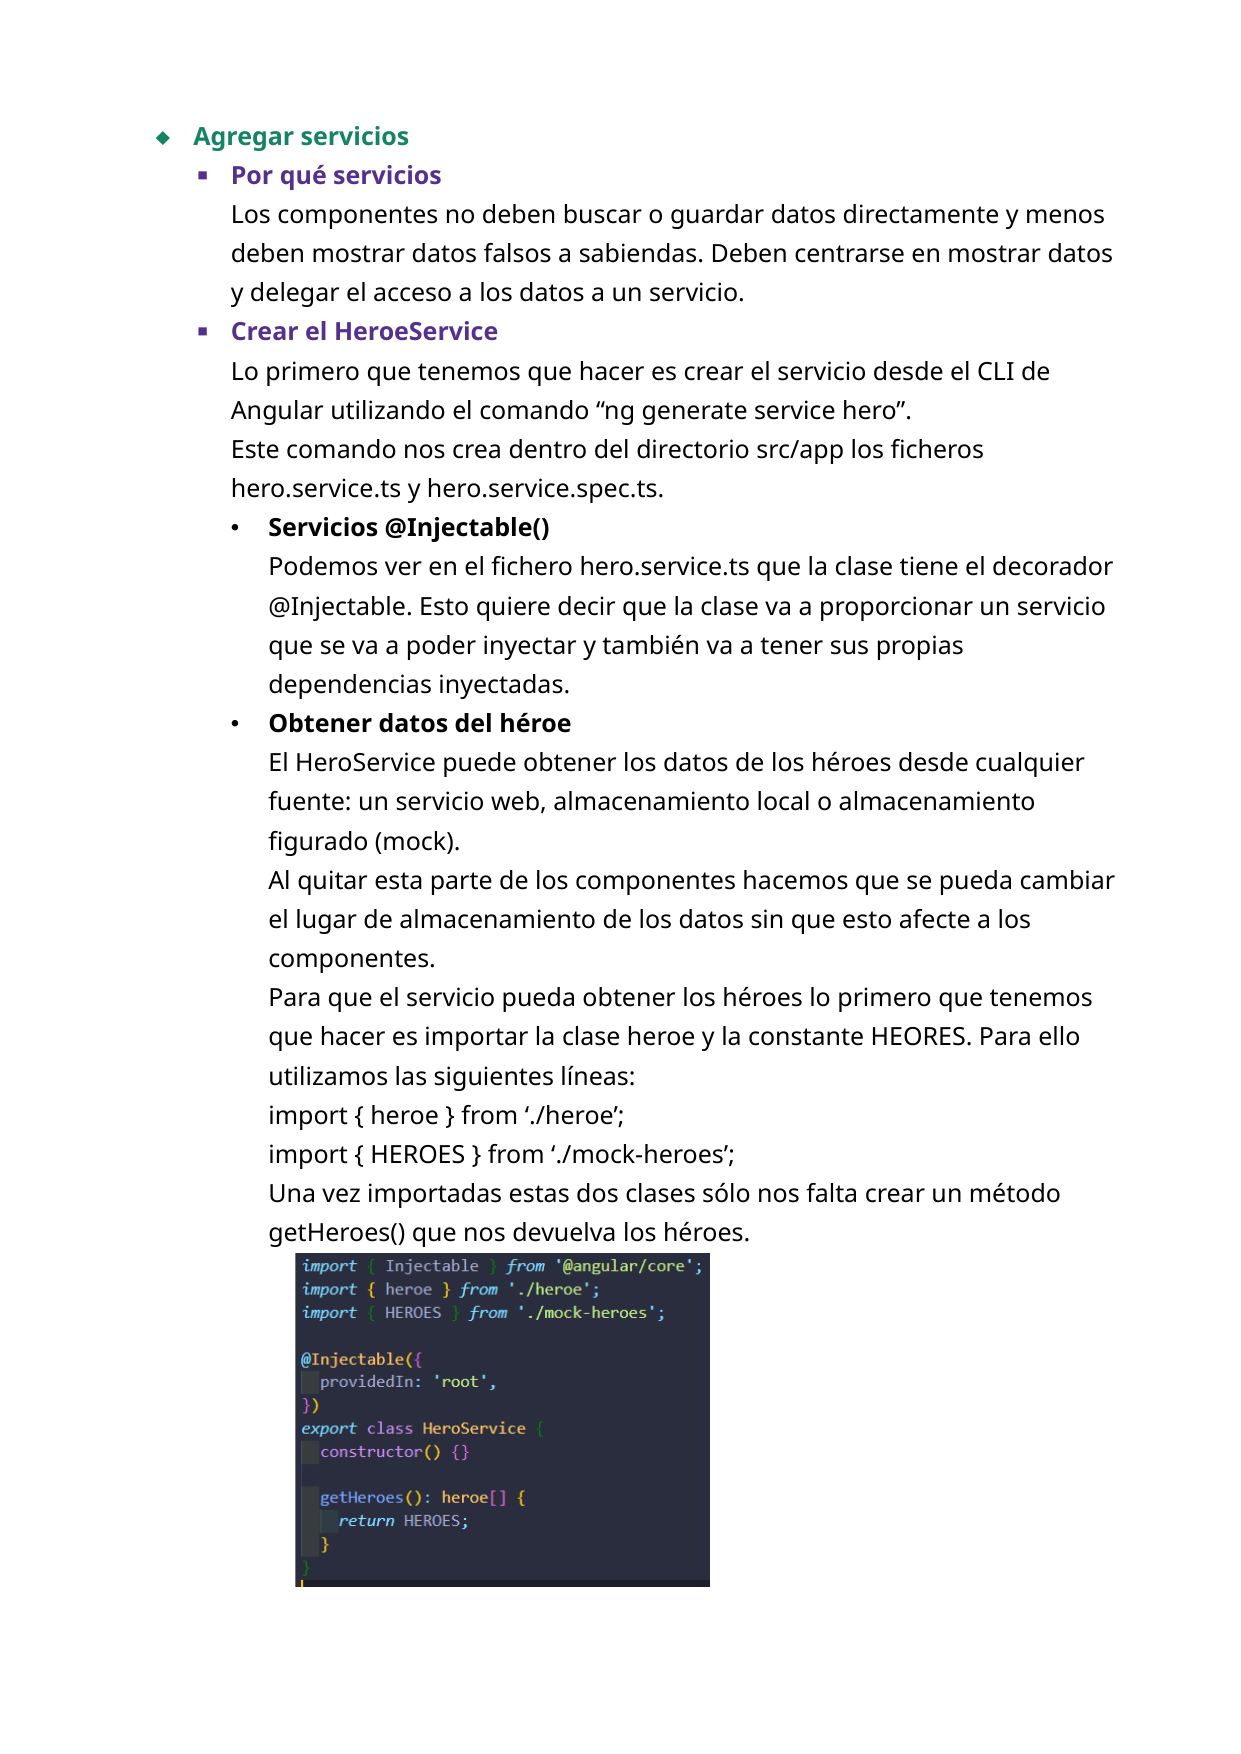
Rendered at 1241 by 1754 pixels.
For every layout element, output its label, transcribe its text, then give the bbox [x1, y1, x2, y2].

picture [295, 1253, 710, 1587]
list import { HEROES } from ‘./mock-heroes’; [231, 1136, 1122, 1171]
list import { heroe } from ‘./heroe’; [231, 1097, 1122, 1131]
list Obtener datos del héroe [231, 706, 1122, 740]
list Una vez importadas estas dos clases sólo nos falta crear un método getHeroes() que nos devuelva los héroes. [231, 1176, 1122, 1249]
list Los componentes no deben buscar o guardar datos directamente y menos deben mostrar datos falsos a sabiendas. Deben centrarse en mostrar datos y delegar el acceso a los datos a un servicio. [193, 196, 1122, 309]
list Al quitar esta parte de los componentes hacemos que se pueda cambiar el lugar de almacenamiento de los datos sin que esto afecte a los componentes. [231, 862, 1122, 975]
list Lo primero que tenemos que hacer es crear el servicio desde el CLI de Angular utilizando el comando “ng generate service hero”. [193, 353, 1122, 426]
list El HeroService puede obtener los datos de los héroes desde cualquier fuente: un servicio web, almacenamiento local o almacenamiento figurado (mock). [231, 745, 1122, 857]
subtitle Por qué servicios [193, 157, 1122, 191]
list Para que el servicio pueda obtener los héroes lo primero que tenemos que hacer es importar la clase heroe y la constante HEORES. Para ello utilizamos las siguientes líneas: [231, 980, 1122, 1092]
list Este comando nos crea dentro del directorio src/app los ficheros hero.service.ts y hero.service.spec.ts. [193, 431, 1122, 505]
list Podemos ver en el fichero hero.service.ts que la clase tiene el decorador @Injectable. Esto quiere decir que la clase va a proporcionar un servicio que se va a poder inyectar y también va a tener sus propias dependencias inyectadas. [231, 549, 1122, 701]
list Servicios @Injectable() [231, 510, 1122, 544]
subtitle Agregar servicios [156, 118, 1122, 152]
subtitle Crear el HeroeService [193, 314, 1122, 348]
